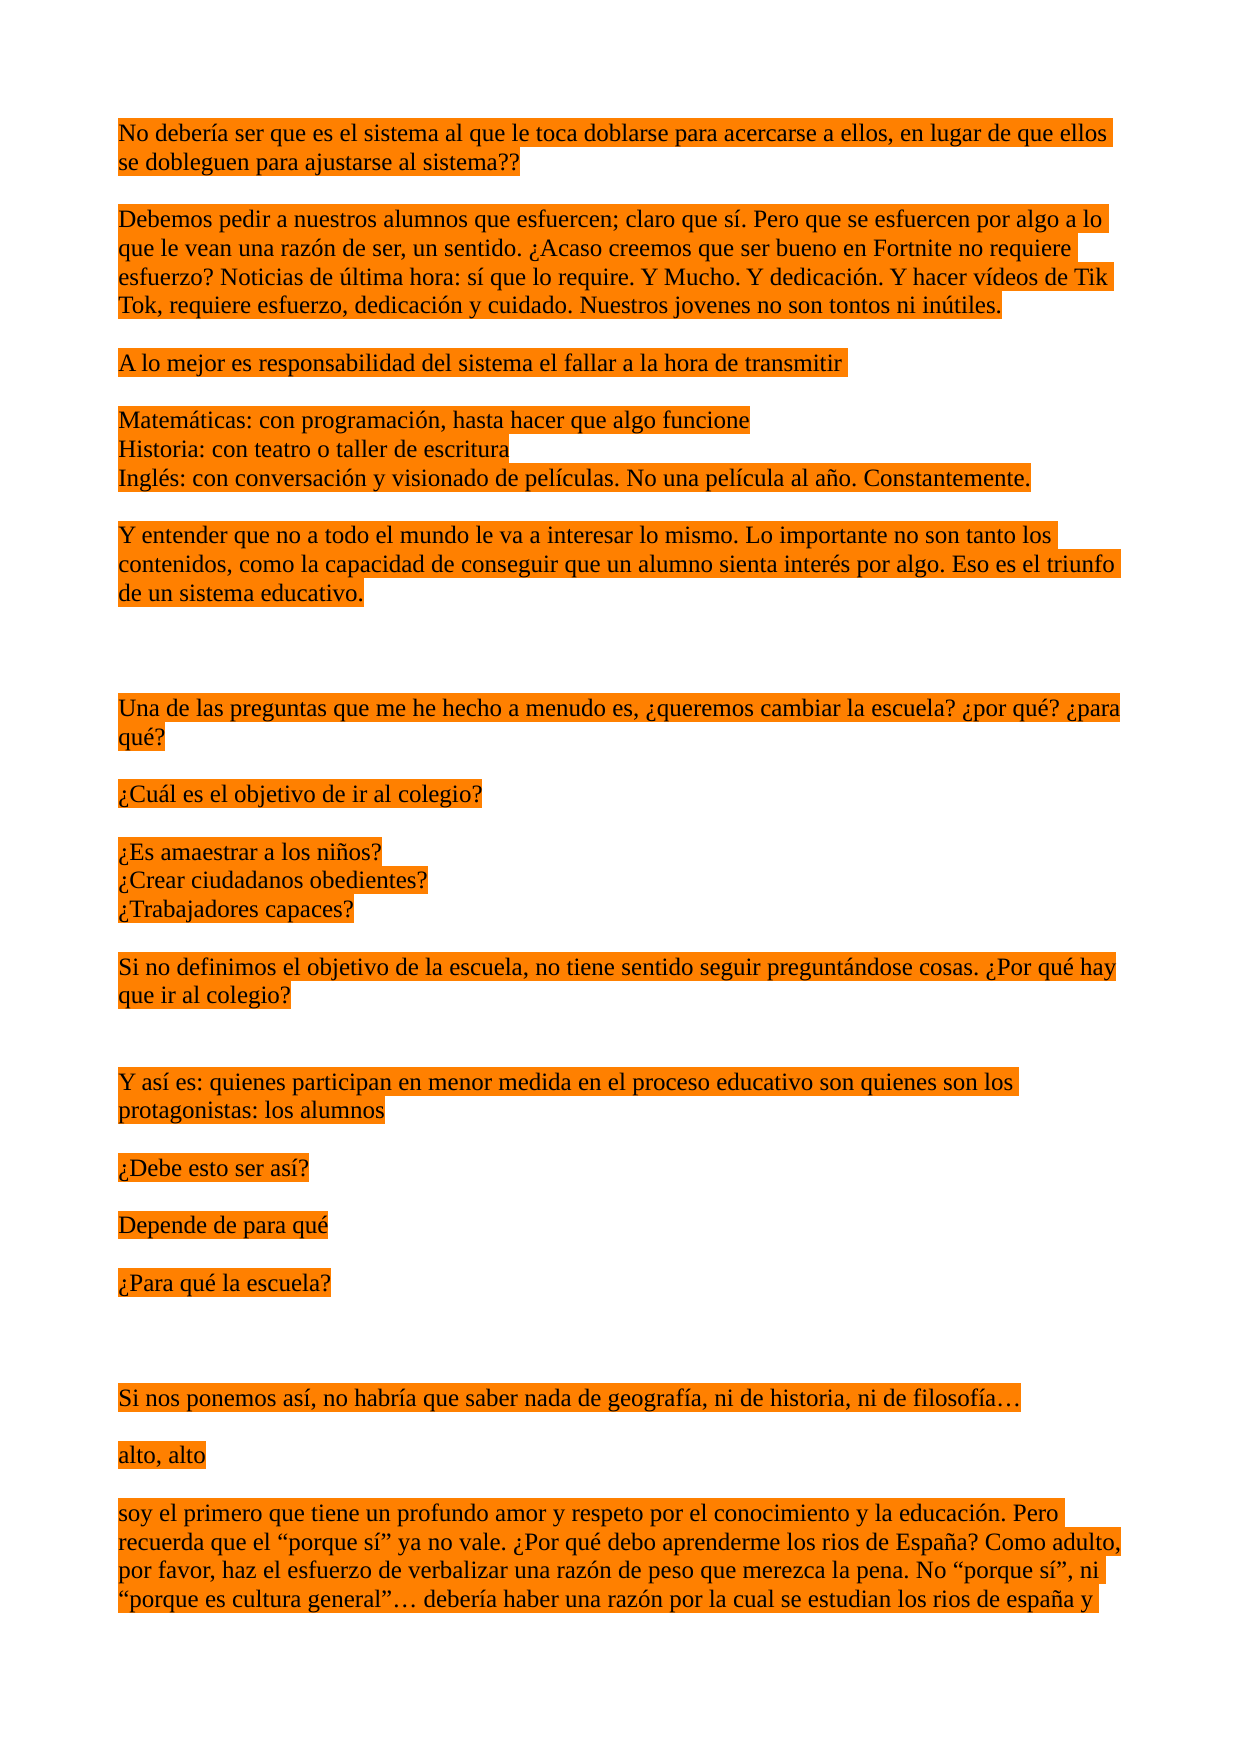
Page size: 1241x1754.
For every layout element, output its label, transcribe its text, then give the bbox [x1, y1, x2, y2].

text alto, alto [118, 1441, 1122, 1469]
text Matemáticas: con programación, hasta hacer que algo funcione [118, 406, 1122, 434]
text ¿Para qué la escuela? [118, 1268, 1122, 1297]
text ¿Crear ciudadanos obedientes? [118, 866, 1122, 894]
text ¿Trabajadores capaces? [118, 894, 1122, 923]
text Historia: con teatro o taller de escritura [118, 434, 1122, 463]
text Y entender que no a todo el mundo le va a interesar lo mismo. Lo importante no son tanto los contenidos, como la capacidad de conseguir que un alumno sienta interés por algo. Eso es el triunfo de un sistema educativo. [118, 521, 1122, 607]
text Debemos pedir a nuestros alumnos que esfuercen; claro que sí. Pero que se esfuercen por algo a lo que le vean una razón de ser, un sentido. ¿Acaso creemos que ser bueno en Fortnite no requiere esfuerzo? Noticias de última hora: sí que lo require. Y Mucho. Y dedicación. Y hacer vídeos de Tik Tok, requiere esfuerzo, dedicación y cuidado. Nuestros jovenes no son tontos ni inútiles. [118, 204, 1122, 319]
text Depende de para qué [118, 1211, 1122, 1239]
text ¿Es amaestrar a los niños? [118, 837, 1122, 866]
text ¿Cuál es el objetivo de ir al colegio? [118, 779, 1122, 808]
text soy el primero que tiene un profundo amor y respeto por el conocimiento y la educación. Pero recuerda que el “porque sí” ya no vale. ¿Por qué debo aprenderme los rios de España? Como adulto, por favor, haz el esfuerzo de verbalizar una razón de peso que merezca la pena. No “porque sí”, ni “porque es cultura general”… debería haber una razón por la cual se estudian los rios de españa y [118, 1498, 1122, 1613]
text Y así es: quienes participan en menor medida en el proceso educativo son quienes son los protagonistas: los alumnos [118, 1067, 1122, 1124]
text Una de las preguntas que me he hecho a menudo es, ¿queremos cambiar la escuela? ¿por qué? ¿para qué? [118, 693, 1122, 751]
text Si no definimos el objetivo de la escuela, no tiene sentido seguir preguntándose cosas. ¿Por qué hay que ir al colegio? [118, 952, 1122, 1009]
text Si nos ponemos así, no habría que saber nada de geografía, ni de historia, ni de filosofía… [118, 1383, 1122, 1412]
text Inglés: con conversación y visionado de películas. No una película al año. Constantemente. [118, 463, 1122, 492]
text A lo mejor es responsabilidad del sistema el fallar a la hora de transmitir [118, 348, 1122, 377]
text ¿Debe esto ser así? [118, 1153, 1122, 1182]
text No debería ser que es el sistema al que le toca doblarse para acercarse a ellos, en lugar de que ellos se dobleguen para ajustarse al sistema?? [118, 118, 1122, 176]
